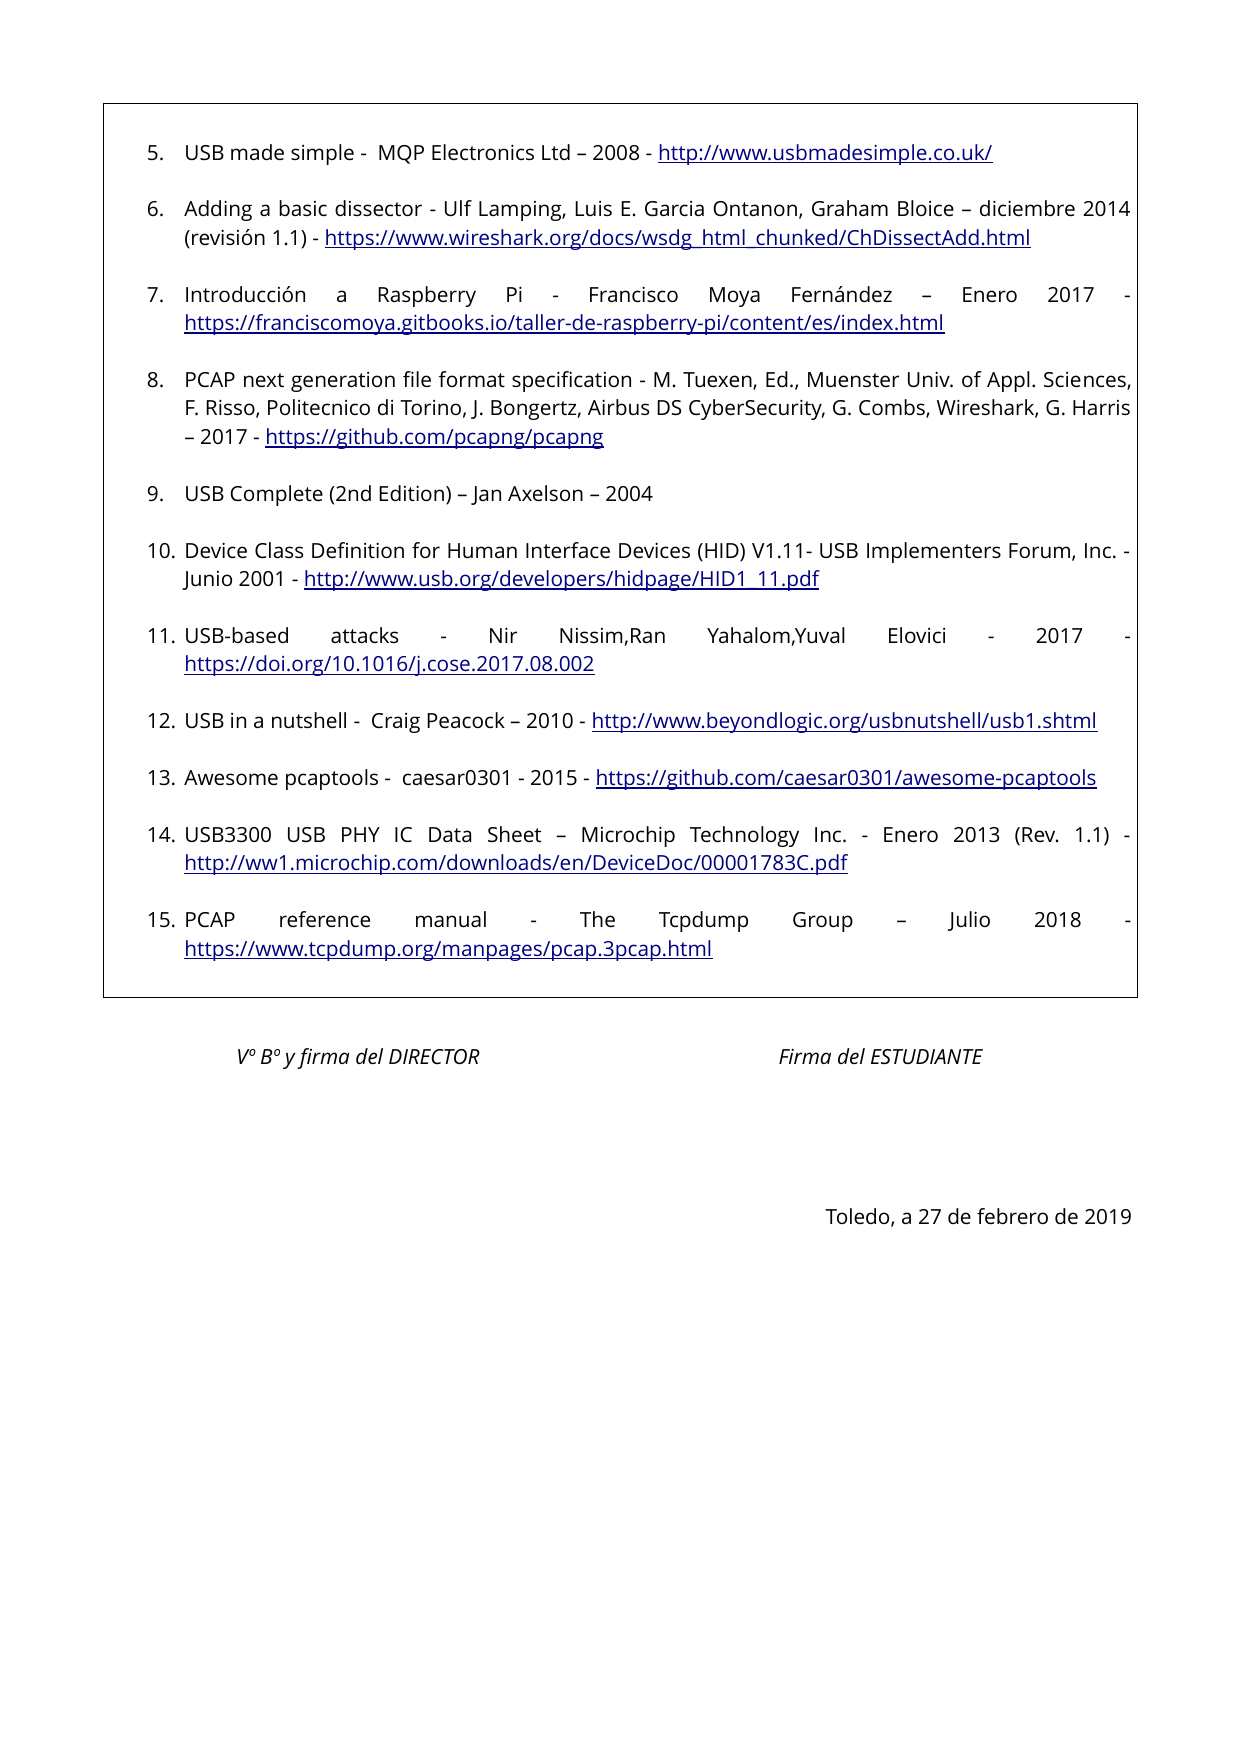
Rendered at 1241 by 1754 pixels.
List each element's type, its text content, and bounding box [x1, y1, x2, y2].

table_cell [103, 1077, 620, 1117]
table_cell Vº Bº y firma del DIRECTOR [103, 1037, 620, 1077]
table_cell [328, 998, 413, 1037]
table_cell [620, 1077, 1137, 1117]
table_cell [103, 1156, 620, 1196]
table_cell [794, 998, 930, 1037]
table_cell [723, 998, 794, 1037]
table_cell [930, 998, 1033, 1037]
table_cell Toledo, a 27 de febrero de 2019 [620, 1196, 1137, 1236]
table_cell [413, 998, 517, 1037]
table_cell [207, 998, 328, 1037]
table_cell [103, 1196, 620, 1236]
table_cell [620, 998, 723, 1037]
table_cell Firma del ESTUDIANTE [620, 1037, 1137, 1077]
table_cell [103, 998, 207, 1037]
table_cell Antecedentes: Desde el momento de su lanzamiento en la última década del siglo pasado, el bus de comunicación USB (Universal Serial Bus) se ha proclamando paulatinamente, tanto en el ámbito industrial como en el comercial, como el bus más conocido y usado. Una de las gran ventajas que trae consigo la implementación de este bus, a parte de la sencillez general en su uso y la amplia disponibilidad de sistemas capaces a los que conectarse, es la gran versatilidad que puede proporcionar, por eso, no es de extrañar que haya surgido un extenso catálogo de aplicaciones, tales como: Dispositivos de interfaz humana, también llamados HID de las siglas inglesas de Human Interface Device. Ejemplos de este tipo son ratones o teclados. Dispositivos de almacenamiento masivo “USB-MSC”. Ejemplos de este tipo son pendrives o adaptadores USB a SATA. Herramientas de adquisición de datos y comunicación. Ejemplos de este tipos son adaptadores de USB a Serie o USB a WiFi. Debido a todo lo anterior, y a la escasez de equipos económicos, sería de gran interés y utilidad disponer un sistema de captación USB, que de forma pasiva y poca invasiva, pueda captar la trama de comunicación que se transmite por el bus, transferirla a un equipo, y posteriormente, analizarla para su uso en depuración, ingeniería inversa o análisis de seguridad. Objetivos: Los objetivos de este trabajo se pueden dividir en dos grupos totalmente diferenciados, en el primero se tratarán elementos a nivel hardware y comunicación entre dispositivos, mientras que en el segundo se contempla el tratamiento y análisis de los resultados del primer grupo. Cabe destacar que durante la totalidad de este trabajo prevalecerá el uso de software libre. En el primer grupo, se espera poder capturar y transmitir a un equipo tramas provenientes de un bus USB, para ello: Utilizando un FPGA, concretamente el modelo ICE40HX1K [1] de la empresa Lattice, se generará un sintetizado a partir del lenguaje de descripción de Hardware Verilog [2][3][4] que contenga toda la lógica para la captación (con ayuda de circuito integrado USB3300 [14]) y transmisión de tramas, independientemente del tipo (Low-Speed, Full-Speed, etc...) [5][9][12]. Se implantará una librería escrita en lenguaje C/C++ que permita comunicar la plataforma de captación anterior con un equipo (como puede ser una Raspberry Pi [7] ) . El método de comunicación es a través del propio puerto serie creado por el circuito integrado FTDI situado en la placa de la FPGA. A partir de una trama USB obtenida de cualquier método, tanto por el método anteriormente descrito, como a partir de medios externos, se pretende poder trabajar sobre ella pudiendo integrar los siguientes aspectos. Capacidad de almacenar la trama en archivos de capturas, tal como pcap [8], de gran utilidad para análisis en WireShark [6]. Plataforma de análisis de dispositivos de interfaz humana (HID), tales como Keylogger o seguidor de puntero de ratón [11]. Resultados esperados: Los resultados esperados incluyen en primer lugar un prototipo hardware totalmente funcional para la captura y transmisión de tramas USB (principalmente 1.1 y 2.0 con velocidades Low Speed y Full Speed), y posteriormente, software especifico que obtenga y almacene dicha trama. Es además de gran interés que la captura sea fácilmente analizable, pudiendo comprobar su funcionamiento con dispositivos HID. Temporización: Tal como se ha comentado en los “Objetivos”, este proyecto se puede separar en dos grupos, cada uno subdividido en varios apartados. Se incluye además un apartado adicional en el que se realiza un estudio previo. Análisis y estudio previo. Estudio de sistemas actuales. Se realizará un pequeño estudio comparando los diversos productos ya existentes que se asemejen al resultado esperado en el proyecto. Selección de componente Hardware sobre los que trabajar. Creación de la metodología a utilizar. Captura y transmisión. Diseño de método de transmisión de la trama a un equipo. Para poder llevar un control adecuado, se necesita en primer lugar poder implementar una transmisión serie básica de información entre la FPGA y el equipo de análisis. Este método de comunicación se prevé que se implemente en dos semanas, pudiendo añadir pequeñas funcionalidades en el transcurso del siguiente apartado según se necesite. Desarrollo en la FPGA de un módulo capaz de comunicarse a través del protocolo ULPI. Utilizando una FPGA, concretamente una de la familia ICE40[1] del fabricante Lattice, y junto al circuito integrado USB3300[14] del fabricante Microchip, se pretende desarrollar un sistema capaz de comunicarse (lectura y escritura de registros, y recepción de datos USB) con el integrado USB3300. Este apartado se puede considerar como el de mayor carga en este grupo, por eso, se plantea un periodo de realización de dos meses. Implementación básica del método de captura del bus USB. A partir del resultado obtenido en el punto anterior, se finaliza el desarrollo en la FPGA con los módulos capaces de leer y almacenar temporalmente la trama obtenida a través del bus ULPI. Se prevé una duración de un mes y medio. Pruebas de funcionamiento. En todas las etapas de desarrollado, se realizarán pruebas que aseguren un buen funcionamiento del sistema final. En total se pretende trabajar en este grupo un total de cuatro meses. Procesado de la trama. Librería que permita obtener y utilizar la trama transmitida según el grupo anterior. Al depender este apartado del grupo anterior, se dispone de una gran cantidad de recursos comunes ya realizados, por lo que se prevé una duración de una semana en la que depurar, mejorar y limpiar el código anterior. Utilizando la librería del apartado anterior, ampliarla para poder guardar la trama en un archivo de fácil utilización, como puede ser PCAP. Existe multitud de recursos y librería útiles[13][15] desde los que partir, por tanto, no se plantea un extenso periodo para el desarrollo de este apartado, pudiendo ser este de dos semanas. Caso practico de análisis de dispositivo USB HID [10][11]. Utilizando todos los resultados anteriores, se realizará un caso practico de funcionamiento, capturando y analizando un dispositivo HID. Se prevé una duración de una semana. En total se pretende trabajar en este grupo un total de un mes. A parte del tiempo anteriormente utilizado, también se prevé utilizar un mes y medio para la redacción del documento final, así como todos los recursos y ayudas necesarios para ello. En la siguiente tabla se muestra una distribución temporal más detallada Bibliografía: ICE40 LP/HX Family Data Sheet - Lattice Semiconductor – Marzo 2017 (Versión 3.3) - http://www.latticesemi.com/view_document?document_id=49312 Lattice ICE Technology Library - Lattice Semiconductor - Marzo 2015 (Versión 2.9) - http://www.latticesemi.com/~/media/LatticeSemi/Documents/TechnicalBriefs/SBTICETechnologyLibrary201504.pdf Tutorial de FPGA utilizando lenguaje descriptivo Verilog - Juan Gonzalez-Gomez (Obijuan) – Noviembre 2015 - https://github.com/Obijuan/open-fpga-verilog-tutorial/wiki Verilog HDL Quick Reference Guide - Stuart Sutherland – 2001 - http://sutherland-hdl.com/pdfs/verilog_2001_ref_guide.pdf USB made simple - MQP Electronics Ltd – 2008 - http://www.usbmadesimple.co.uk/ Adding a basic dissector - Ulf Lamping, Luis E. Garcia Ontanon, Graham Bloice – diciembre 2014 (revisión 1.1) - https://www.wireshark.org/docs/wsdg_html_chunked/ChDissectAdd.html Introducción a Raspberry Pi - Francisco Moya Fernández – Enero 2017 - https://franciscomoya.gitbooks.io/taller-de-raspberry-pi/content/es/index.html PCAP next generation file format specification - M. Tuexen, Ed., Muenster Univ. of Appl. Sciences, F. Risso, Politecnico di Torino, J. Bongertz, Airbus DS CyberSecurity, G. Combs, Wireshark, G. Harris – 2017 - https://github.com/pcapng/pcapng USB Complete (2nd Edition) – Jan Axelson – 2004 Device Class Definition for Human Interface Devices (HID) V1.11- USB Implementers Forum, Inc. - Junio 2001 - http://www.usb.org/developers/hidpage/HID1_11.pdf USB-based attacks - Nir Nissim,Ran Yahalom,Yuval Elovici - 2017 - https://doi.org/10.1016/j.cose.2017.08.002 USB in a nutshell - Craig Peacock – 2010 - http://www.beyondlogic.org/usbnutshell/usb1.shtml Awesome pcaptools - caesar0301 - 2015 - https://github.com/caesar0301/awesome-pcaptools USB3300 USB PHY IC Data Sheet – Microchip Technology Inc. - Enero 2013 (Rev. 1.1) - http://ww1.microchip.com/downloads/en/DeviceDoc/00001783C.pdf PCAP reference manual - The Tcpdump Group – Julio 2018 - https://www.tcpdump.org/manpages/pcap.3pcap.html [104, 104, 1137, 997]
table_cell [620, 1117, 1137, 1156]
table_cell [517, 998, 620, 1037]
table_cell [620, 1156, 1137, 1196]
table_cell [103, 1117, 620, 1156]
table_cell [1033, 998, 1137, 1037]
